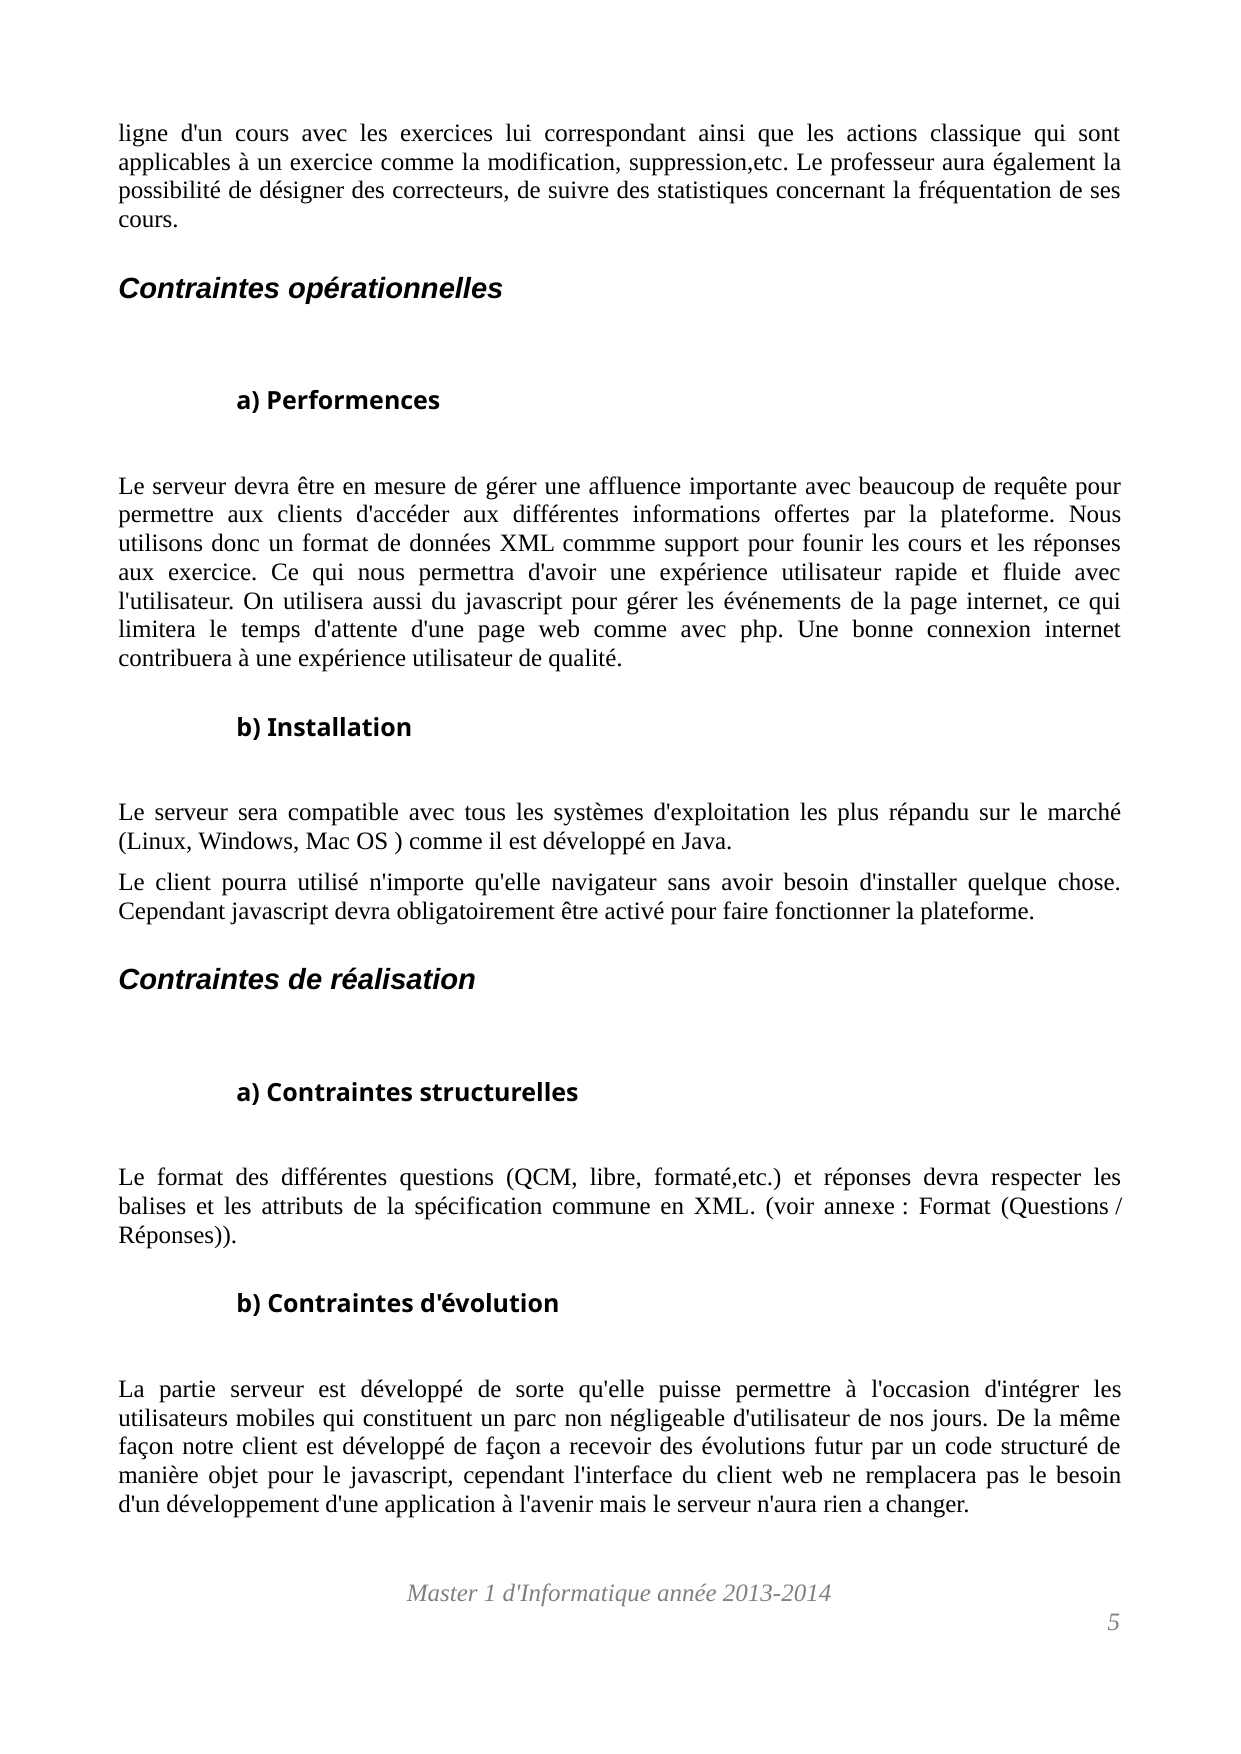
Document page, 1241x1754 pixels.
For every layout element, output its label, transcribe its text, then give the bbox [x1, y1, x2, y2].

text Le client pourra utilisé n'importe qu'elle navigateur sans avoir besoin d'installer quelque chose. Cependant javascript devra obligatoirement être activé pour faire fonctionner la plateforme. [118, 867, 1122, 925]
subtitle Contraintes opérationnelles [118, 271, 1122, 304]
subtitle a) Performences [191, 383, 1122, 417]
text ligne d'un cours avec les exercices lui correspondant ainsi que les actions classique qui sont applicables à un exercice comme la modification, suppression,etc. Le professeur aura également la possibilité de désigner des correcteurs, de suivre des statistiques concernant la fréquentation de ses cours. [118, 118, 1122, 233]
text Le serveur sera compatible avec tous les systèmes d'exploitation les plus répandu sur le marché (Linux, Windows, Mac OS ) comme il est développé en Java. [118, 797, 1122, 855]
subtitle b) Installation [191, 709, 1122, 743]
subtitle a) Contraintes structurelles [191, 1074, 1122, 1109]
text Le format des différentes questions (QCM, libre, formaté,etc.) et réponses devra respecter les balises et les attributs de la spécification commune en XML. (voir annexe : Format (Questions / Réponses)). [118, 1162, 1122, 1249]
text La partie serveur est développé de sorte qu'elle puisse permettre à l'occasion d'intégrer les utilisateurs mobiles qui constituent un parc non négligeable d'utilisateur de nos jours. De la même façon notre client est développé de façon a recevoir des évolutions futur par un code structuré de manière objet pour le javascript, cependant l'interface du client web ne remplacera pas le besoin d'un développement d'une application à l'avenir mais le serveur n'aura rien a changer. [118, 1374, 1122, 1518]
subtitle b) Contraintes d'évolution [191, 1286, 1122, 1320]
text Le serveur devra être en mesure de gérer une affluence importante avec beaucoup de requête pour permettre aux clients d'accéder aux différentes informations offertes par la plateforme. Nous utilisons donc un format de données XML commme support pour founir les cours et les réponses aux exercice. Ce qui nous permettra d'avoir une expérience utilisateur rapide et fluide avec l'utilisateur. On utilisera aussi du javascript pour gérer les événements de la page internet, ce qui limitera le temps d'attente d'une page web comme avec php. Une bonne connexion internet contribuera à une expérience utilisateur de qualité. [118, 471, 1122, 672]
subtitle Contraintes de réalisation [118, 962, 1122, 996]
